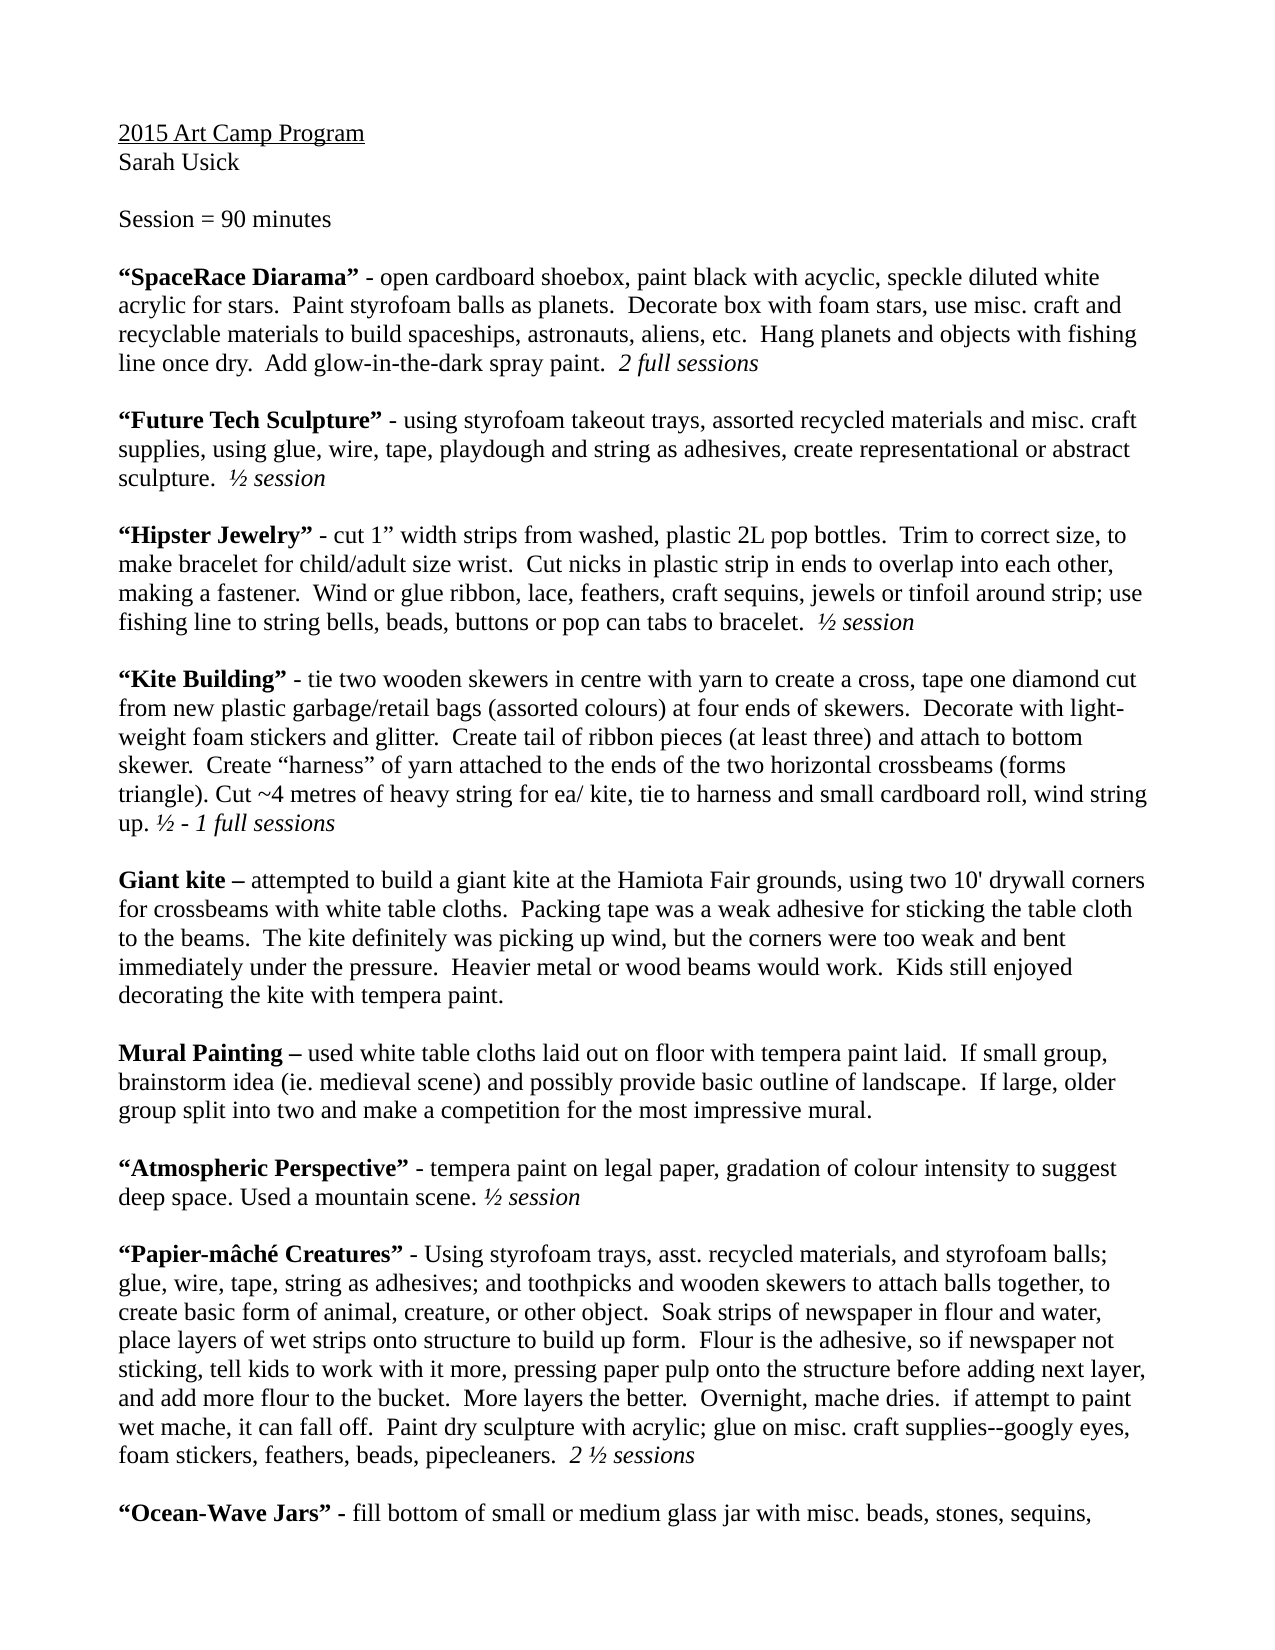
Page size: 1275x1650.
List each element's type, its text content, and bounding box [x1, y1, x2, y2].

text Mural Painting – used white table cloths laid out on floor with tempera paint laid. If small group, brainstorm idea (ie. medieval scene) and possibly provide basic outline of landscape. If large, older group split into two and make a competition for the most impressive mural. [118, 1038, 1157, 1124]
text “Papier-mâché Creatures” - Using styrofoam trays, asst. recycled materials, and styrofoam balls; glue, wire, tape, string as adhesives; and toothpicks and wooden skewers to attach balls together, to create basic form of animal, creature, or other object. Soak strips of newspaper in flour and water, place layers of wet strips onto structure to build up form. Flour is the adhesive, so if newspaper not sticking, tell kids to work with it more, pressing paper pulp onto the structure before adding next layer, and add more flour to the bucket. More layers the better. Overnight, mache dries. if attempt to paint wet mache, it can fall off. Paint dry sculpture with acrylic; glue on misc. craft supplies--googly eyes, foam stickers, feathers, beads, pipecleaners. 2 ½ sessions [118, 1239, 1157, 1469]
text Giant kite – attempted to build a giant kite at the Hamiota Fair grounds, using two 10' drywall corners for crossbeams with white table cloths. Packing tape was a weak adhesive for sticking the table cloth to the beams. The kite definitely was picking up wind, but the corners were too weak and bent immediately under the pressure. Heavier metal or wood beams would work. Kids still enjoyed decorating the kite with tempera paint. [118, 866, 1157, 1009]
text “SpaceRace Diarama” - open cardboard shoebox, paint black with acyclic, speckle diluted white acrylic for stars. Paint styrofoam balls as planets. Decorate box with foam stars, use misc. craft and recyclable materials to build spaceships, astronauts, aliens, etc. Hang planets and objects with fishing line once dry. Add glow-in-the-dark spray paint. 2 full sessions [118, 262, 1157, 377]
text “Ocean-Wave Jars” - fill bottom of small or medium glass jar with misc. beads, stones, sequins, [118, 1498, 1157, 1527]
text “Atmospheric Perspective” - tempera paint on legal paper, gradation of colour intensity to suggest deep space. Used a mountain scene. ½ session [118, 1153, 1157, 1211]
text 2015 Art Camp Program [118, 118, 1157, 147]
text “Future Tech Sculpture” - using styrofoam takeout trays, assorted recycled materials and misc. craft supplies, using glue, wire, tape, playdough and string as adhesives, create representational or abstract sculpture. ½ session [118, 406, 1157, 492]
text “Hipster Jewelry” - cut 1” width strips from washed, plastic 2L pop bottles. Trim to correct size, to make bracelet for child/adult size wrist. Cut nicks in plastic strip in ends to overlap into each other, making a fastener. Wind or glue ribbon, lace, feathers, craft sequins, jewels or tinfoil around strip; use fishing line to string bells, beads, buttons or pop can tabs to bracelet. ½ session [118, 521, 1157, 636]
text Session = 90 minutes [118, 204, 1157, 233]
text Sarah Usick [118, 147, 1157, 176]
text “Kite Building” - tie two wooden skewers in centre with yarn to create a cross, tape one diamond cut from new plastic garbage/retail bags (assorted colours) at four ends of skewers. Decorate with light-weight foam stickers and glitter. Create tail of ribbon pieces (at least three) and attach to bottom skewer. Create “harness” of yarn attached to the ends of the two horizontal crossbeams (forms triangle). Cut ~4 metres of heavy string for ea/ kite, tie to harness and small cardboard roll, wind string up. ½ - 1 full sessions [118, 664, 1157, 837]
